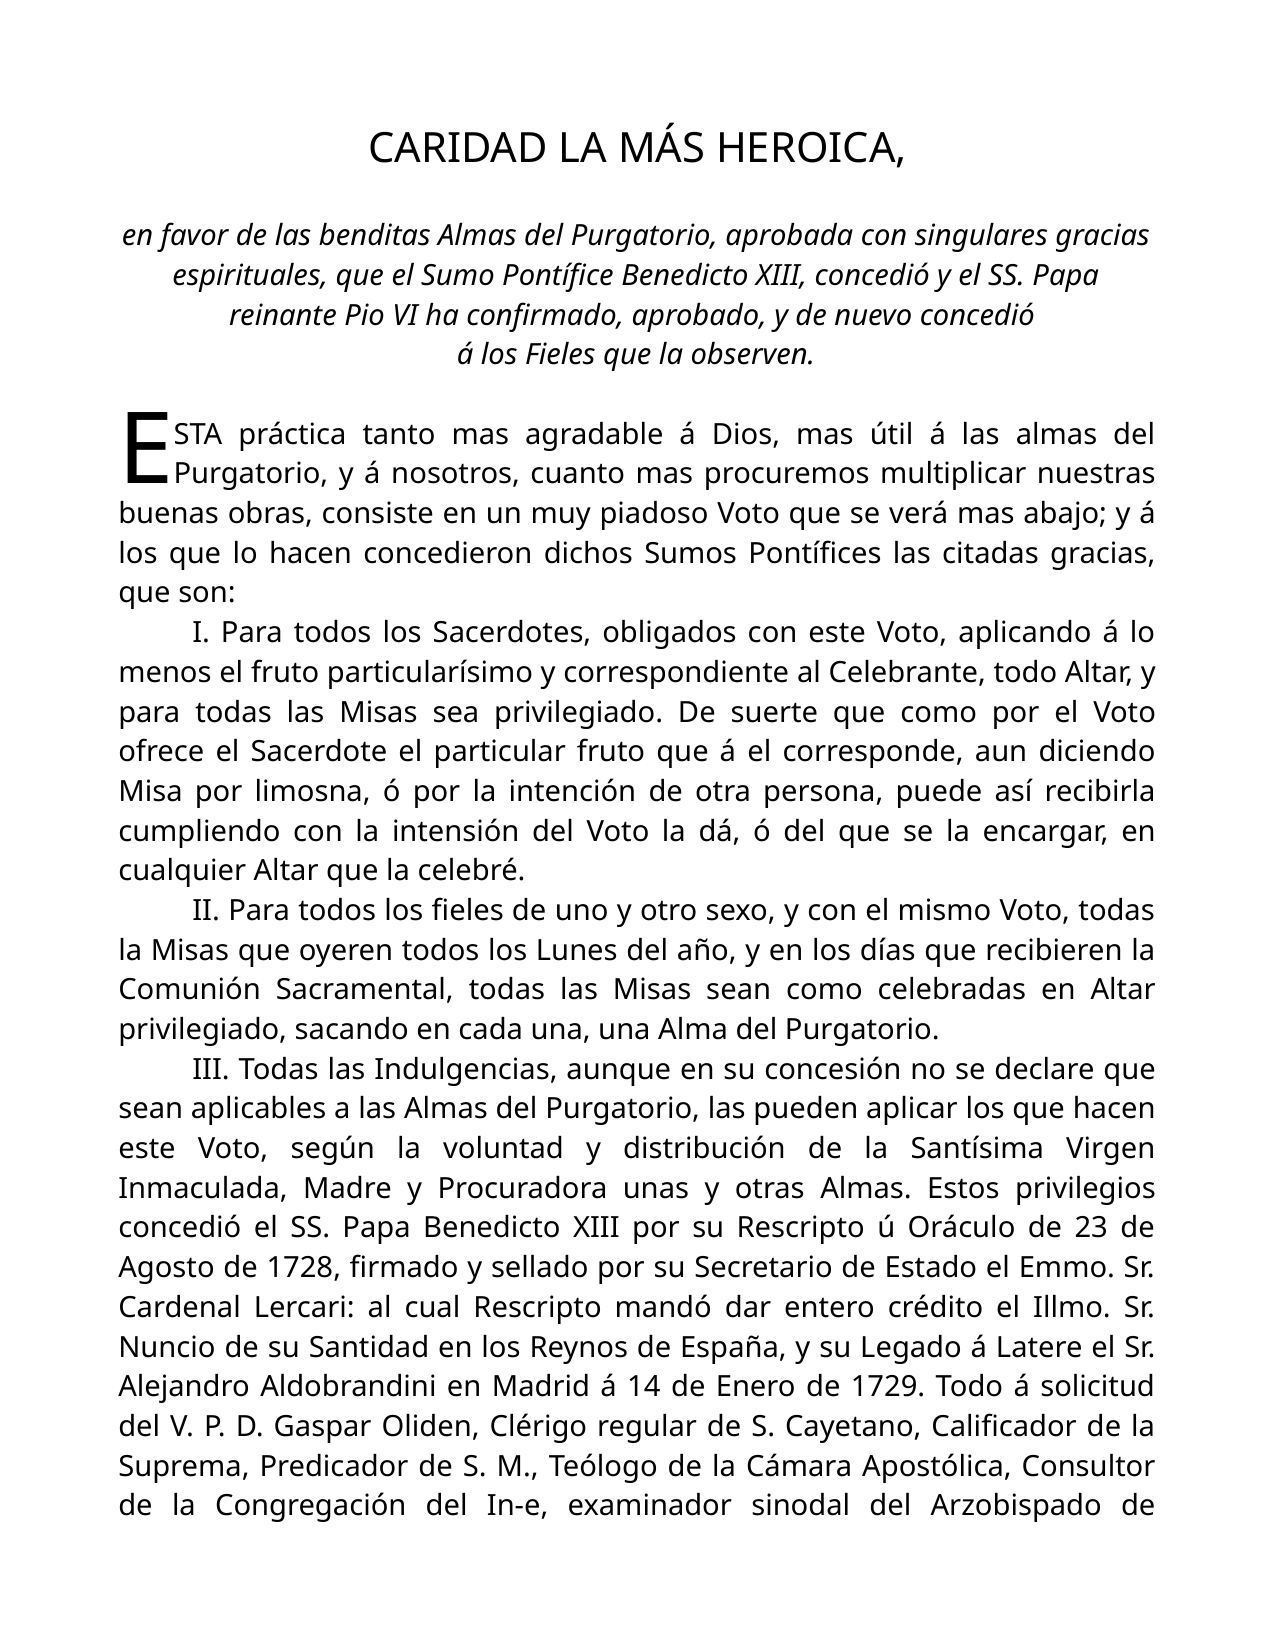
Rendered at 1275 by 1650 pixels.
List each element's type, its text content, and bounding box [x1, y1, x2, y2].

text I. Para todos los Sacerdotes, obligados con este Voto, aplicando á lo menos el fruto particularísimo y correspondiente al Celebrante, todo Altar, y para todas las Misas sea privilegiado. De suerte que como por el Voto ofrece el Sacerdote el particular fruto que á el corresponde, aun diciendo Misa por limosna, ó por la intención de otra persona, puede así recibirla cumpliendo con la intensión del Voto la dá, ó del que se la encargar, en cualquier Altar que la celebré. [118, 611, 1157, 889]
text III. Todas las Indulgencias, aunque en su concesión no se declare que sean aplicables a las Almas del Purgatorio, las pueden aplicar los que hacen este Voto, según la voluntad y distribución de la Santísima Virgen Inmaculada, Madre y Procuradora unas y otras Almas. Estos privilegios concedió el SS. Papa Benedicto XIII por su Rescripto ú Oráculo de 23 de Agosto de 1728, firmado y sellado por su Secretario de Estado el Emmo. Sr. Cardenal Lercari: al cual Rescripto mandó dar entero crédito el Illmo. Sr. Nuncio de su Santidad en los Reynos de España, y su Legado á Latere el Sr. Alejandro Aldobrandini en Madrid á 14 de Enero de 1729. Todo á solicitud del V. P. D. Gaspar Oliden, Clérigo regular de S. Cayetano, Calificador de la Suprema, Predicador de S. M., Teólogo de la Cámara Apostólica, Consultor de la Congregación del In-e, examinador sinodal del Arzobispado de [118, 1048, 1157, 1524]
text CARIDAD LA MÁS HEROICA, [118, 118, 1157, 175]
text II. Para todos los fieles de uno y otro sexo, y con el mismo Voto, todas la Misas que oyeren todos los Lunes del año, y en los días que recibieren la Comunión Sacramental, todas las Misas sean como celebradas en Altar privilegiado, sacando en cada una, una Alma del Purgatorio. [118, 889, 1157, 1048]
text á los Fieles que la observen. [118, 334, 1157, 373]
text en favor de las benditas Almas del Purgatorio, aprobada con singulares gracias espirituales, que el Sumo Pontífice Benedicto XIII, concedió y el SS. Papa reinante Pio VI ha confirmado, aprobado, y de nuevo concedió [118, 214, 1157, 334]
text ESTA práctica tanto mas agradable á Dios, mas útil á las almas del Purgatorio, y á nosotros, cuanto mas procuremos multiplicar nuestras buenas obras, consiste en un muy piadoso Voto que se verá mas abajo; y á los que lo hacen concedieron dichos Sumos Pontífices las citadas gracias, que son: [118, 413, 1157, 611]
